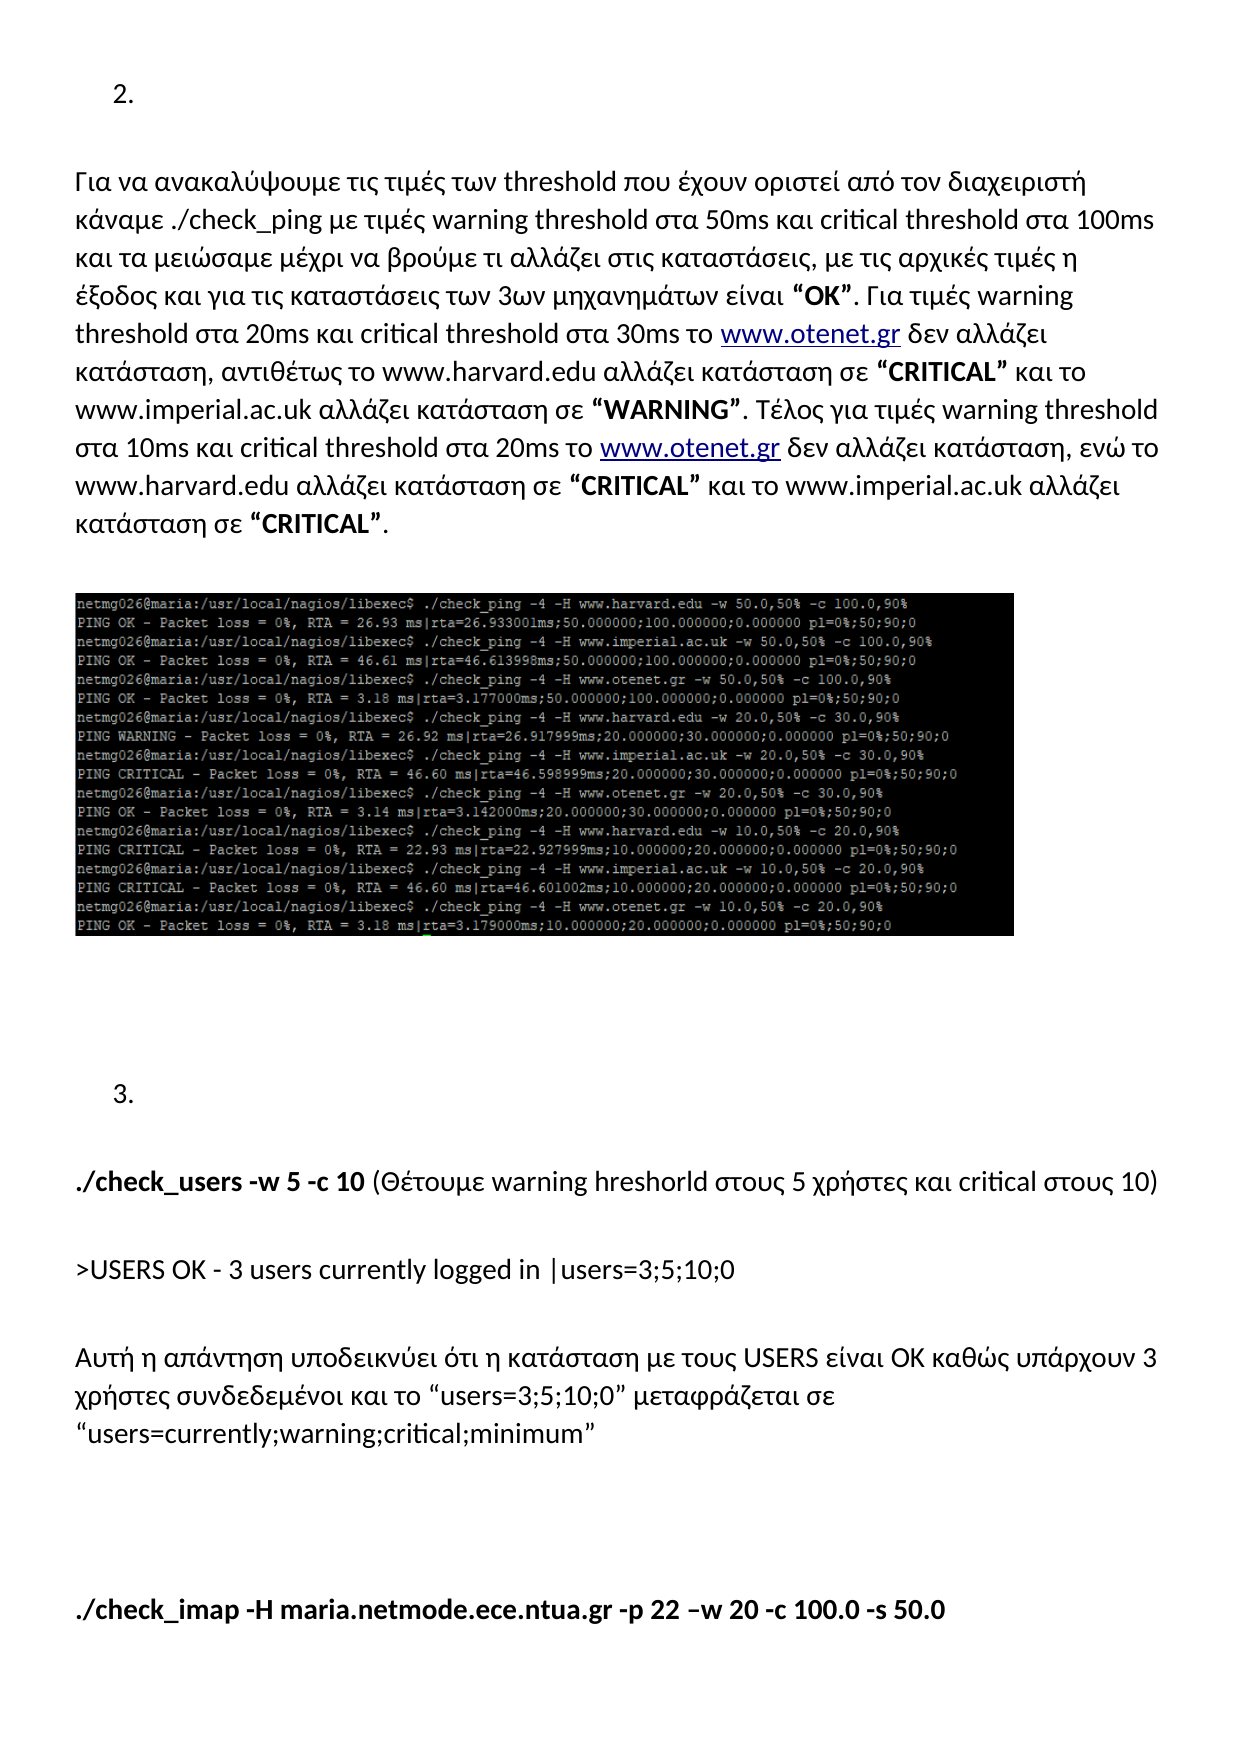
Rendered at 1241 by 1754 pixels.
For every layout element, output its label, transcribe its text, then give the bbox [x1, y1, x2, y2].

text >USERS OK - 3 users currently logged in |users=3;5;10;0 [75, 1251, 1165, 1287]
text Για να ανακαλύψουμε τις τιμές των threshold που έχουν οριστεί από τον διαχειριστή κάναμε ./check_ping με τιμές warning threshold στα 50ms και critical threshold στα 100ms και τα μειώσαμε μέχρι να βρούμε τι αλλάζει στις καταστάσεις, με τις αρχικές τιμές η έξοδος και για τις καταστάσεις των 3ων μηχανημάτων είναι “ΟΚ”. Για τιμές warning threshold στα 20ms και critical threshold στα 30ms το www.otenet.gr δεν αλλάζει κατάσταση, αντιθέτως το www.harvard.edu αλλάζει κατάσταση σε “CRITICAL” και το www.imperial.ac.uk αλλάζει κατάσταση σε “WARNING”. Τέλος για τιμές warning threshold στα 10ms και critical threshold στα 20ms το www.otenet.gr δεν αλλάζει κατάσταση, ενώ το www.harvard.edu αλλάζει κατάσταση σε “CRITICAL” και το www.imperial.ac.uk αλλάζει κατάσταση σε “CRITICAL”. [75, 163, 1165, 541]
text ./check_imap -H maria.netmode.ece.ntua.gr -p 22 –w 20 -c 100.0 -s 50.0 [75, 1591, 1165, 1627]
text Αυτή η απάντηση υποδεικνύει ότι η κατάσταση με τους USERS είναι ΟΚ καθώς υπάρχουν 3 χρήστες συνδεδεμένοι και το “users=3;5;10;0” μεταφράζεται σε “users=currently;warning;critical;minimum” [75, 1339, 1165, 1451]
text ./check_users -w 5 -c 10 (Θέτουμε warning hreshorld στους 5 χρήστες και critical στους 10) [75, 1163, 1165, 1199]
